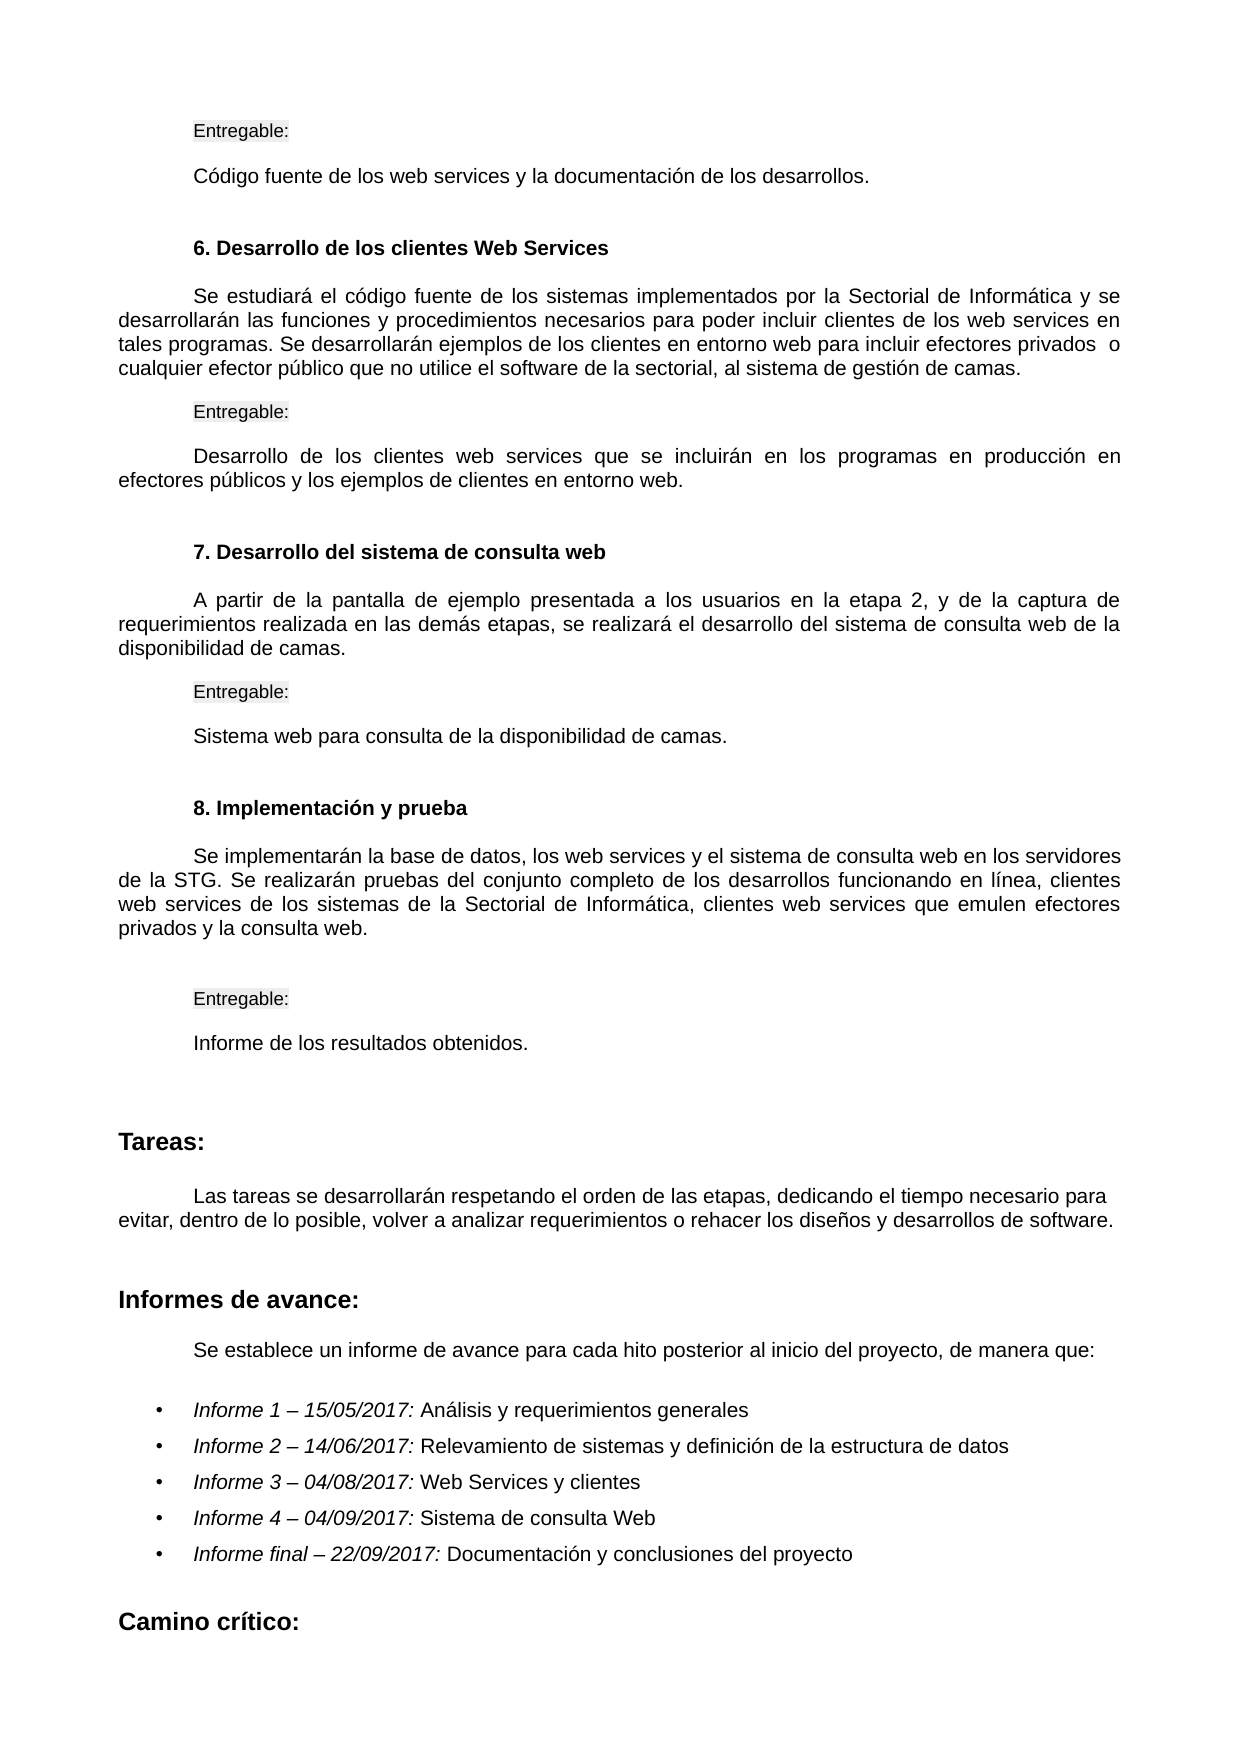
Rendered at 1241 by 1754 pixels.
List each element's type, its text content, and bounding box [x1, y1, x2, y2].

text 8. Implementación y prueba [118, 796, 1122, 820]
text Tareas: [118, 1127, 1122, 1156]
text Se estudiará el código fuente de los sistemas implementados por la Sectorial de Informática y se desarrollarán las funciones y procedimientos necesarios para poder incluir clientes de los web services en tales programas. Se desarrollarán ejemplos de los clientes en entorno web para incluir efectores privados o cualquier efector público que no utilice el software de la sectorial, al sistema de gestión de camas. [118, 283, 1122, 379]
text Código fuente de los web services y la documentación de los desarrollos. [118, 164, 1122, 188]
list Informe 3 – 04/08/2017: Web Services y clientes [156, 1469, 1122, 1494]
text Sistema web para consulta de la disponibilidad de camas. [118, 724, 1122, 748]
list Informe 1 – 15/05/2017: Análisis y requerimientos generales [156, 1397, 1122, 1422]
text Informes de avance: [118, 1285, 1122, 1314]
text Las tareas se desarrollarán respetando el orden de las etapas, dedicando el tiempo necesario para evitar, dentro de lo posible, volver a analizar requerimientos o rehacer los diseños y desarrollos de software. [118, 1184, 1122, 1232]
text Entregable: [118, 681, 1122, 703]
text 7. Desarrollo del sistema de consulta web [118, 540, 1122, 564]
text Se implementarán la base de datos, los web services y el sistema de consulta web en los servidores de la STG. Se realizarán pruebas del conjunto completo de los desarrollos funcionando en línea, clientes web services de los sistemas de la Sectorial de Informática, clientes web services que emulen efectores privados y la consulta web. [118, 844, 1122, 940]
text Entregable: [118, 118, 1122, 142]
text Desarrollo de los clientes web services que se incluirán en los programas en producción en efectores públicos y los ejemplos de clientes en entorno web. [118, 444, 1122, 492]
list Informe 4 – 04/09/2017: Sistema de consulta Web [156, 1506, 1122, 1530]
text Entregable: [118, 401, 1122, 422]
list Informe final – 22/09/2017: Documentación y conclusiones del proyecto [156, 1542, 1122, 1566]
text 6. Desarrollo de los clientes Web Services [118, 236, 1122, 259]
text A partir de la pantalla de ejemplo presentada a los usuarios en la etapa 2, y de la captura de requerimientos realizada en las demás etapas, se realizará el desarrollo del sistema de consulta web de la disponibilidad de camas. [118, 588, 1122, 659]
list Informe 2 – 14/06/2017: Relevamiento de sistemas y definición de la estructura de datos [156, 1433, 1122, 1458]
text Se establece un informe de avance para cada hito posterior al inicio del proyecto, de manera que: [118, 1338, 1122, 1362]
text Entregable: [118, 988, 1122, 1009]
text Camino crítico: [118, 1606, 1122, 1635]
text Informe de los resultados obtenidos. [118, 1031, 1122, 1055]
